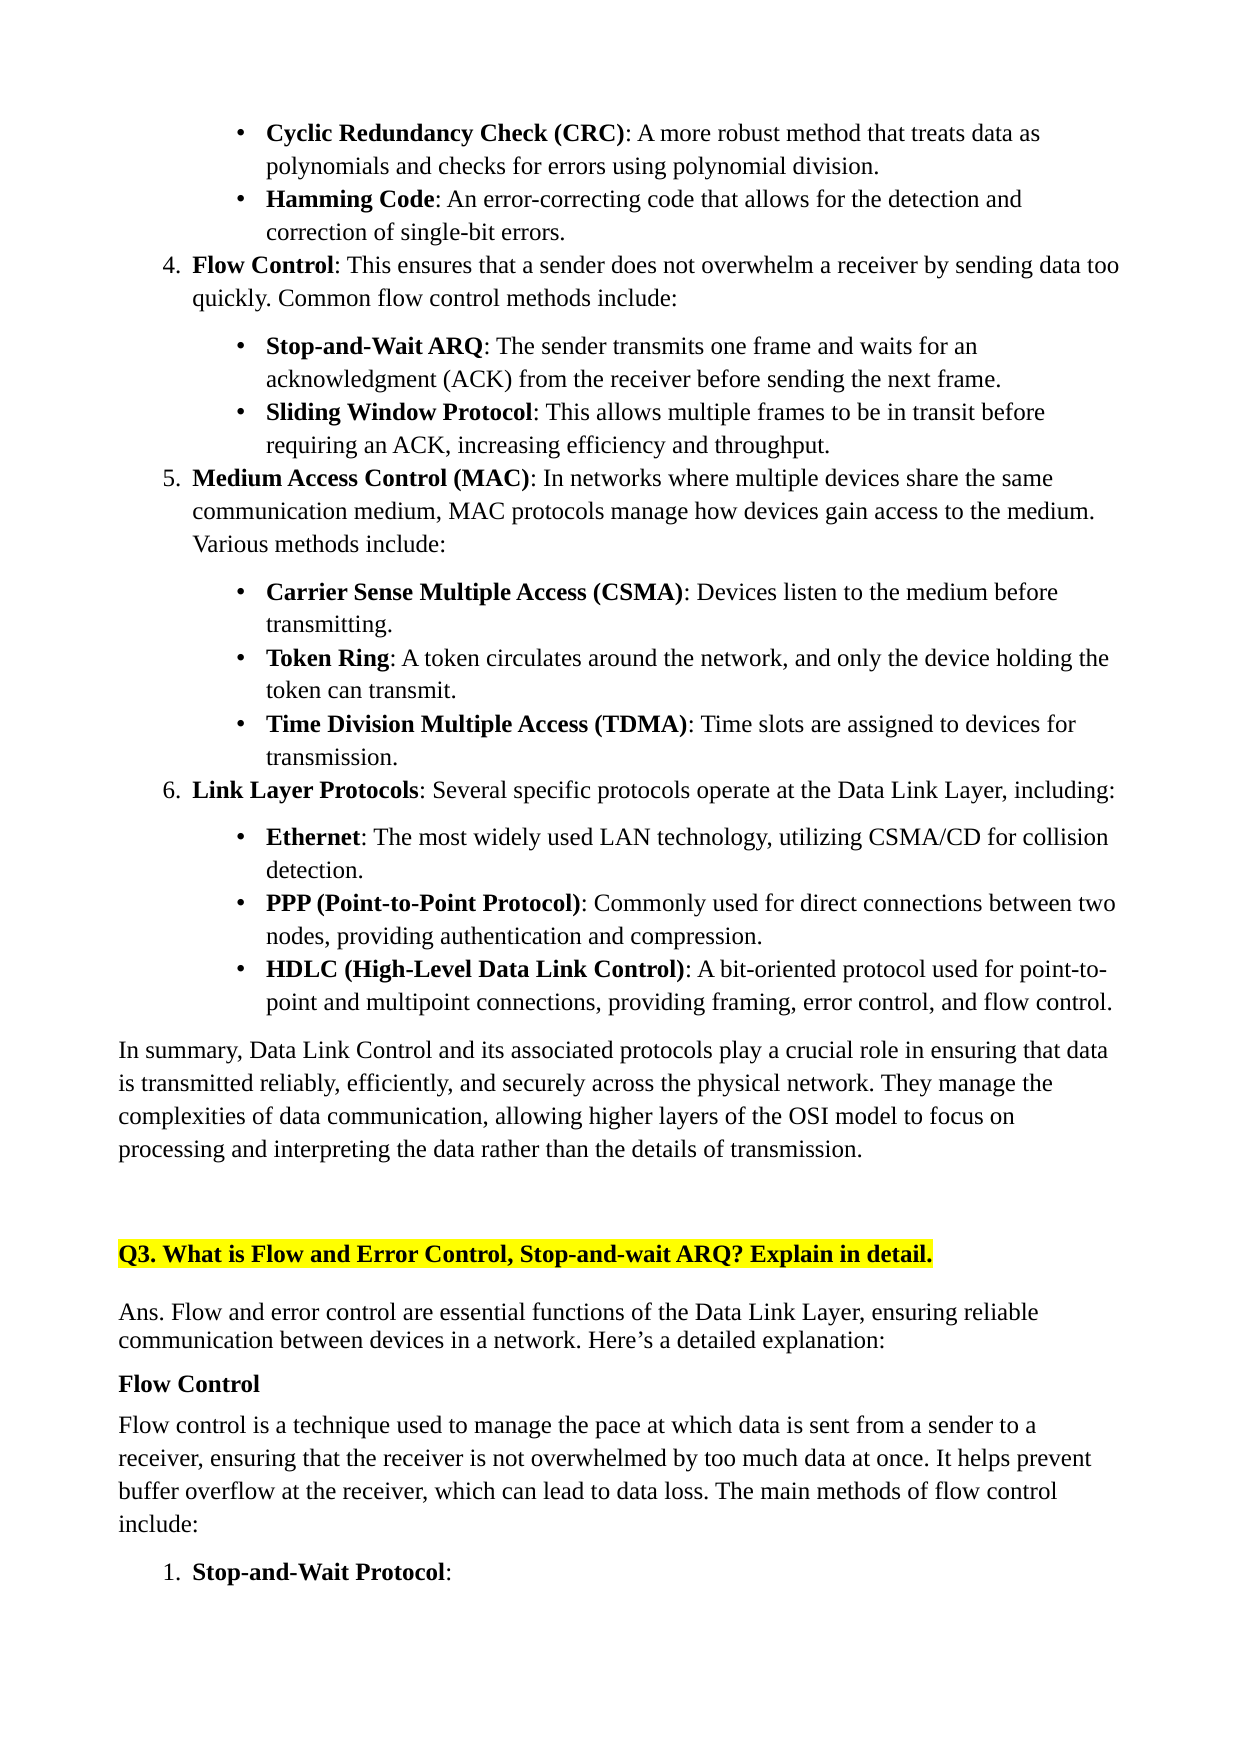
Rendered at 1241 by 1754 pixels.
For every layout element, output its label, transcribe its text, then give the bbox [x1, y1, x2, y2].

list Flow Control: This ensures that a sender does not overwhelm a receiver by sending data too quickly. Common flow control methods include: [162, 250, 1122, 312]
list Sliding Window Protocol: This allows multiple frames to be in transit before requiring an ACK, increasing efficiency and throughput. [236, 397, 1122, 459]
list Ethernet: The most widely used LAN technology, utilizing CSMA/CD for collision detection. [236, 822, 1122, 884]
list Cyclic Redundancy Check (CRC): A more robust method that treats data as polynomials and checks for errors using polynomial division. [236, 118, 1122, 180]
subtitle Flow Control [118, 1369, 1122, 1397]
list Medium Access Control (MAC): In networks where multiple devices share the same communication medium, MAC protocols manage how devices gain access to the medium. Various methods include: [162, 463, 1122, 558]
text Flow control is a technique used to manage the pace at which data is sent from a sender to a receiver, ensuring that the receiver is not overwhelmed by too much data at once. It helps prevent buffer overflow at the receiver, which can lead to data loss. The main methods of flow control include: [118, 1410, 1122, 1538]
list Link Layer Protocols: Several specific protocols operate at the Data Link Layer, including: [162, 775, 1122, 803]
list PPP (Point-to-Point Protocol): Commonly used for direct connections between two nodes, providing authentication and compression. [236, 888, 1122, 950]
text Q3. What is Flow and Error Control, Stop-and-wait ARQ? Explain in detail. [118, 1239, 1122, 1268]
list Stop-and-Wait Protocol: [162, 1557, 1122, 1585]
list Token Ring: A token circulates around the network, and only the device holding the token can transmit. [236, 643, 1122, 704]
list Hamming Code: An error-correcting code that allows for the detection and correction of single-bit errors. [236, 184, 1122, 246]
list HDLC (High-Level Data Link Control): A bit-oriented protocol used for point-to-point and multipoint connections, providing framing, error control, and flow control. [236, 954, 1122, 1016]
list Stop-and-Wait ARQ: The sender transmits one frame and waits for an acknowledgment (ACK) from the receiver before sending the next frame. [236, 331, 1122, 393]
list Carrier Sense Multiple Access (CSMA): Devices listen to the medium before transmitting. [236, 577, 1122, 638]
text Ans. Flow and error control are essential functions of the Data Link Layer, ensuring reliable communication between devices in a network. Here’s a detailed explanation: [118, 1297, 1122, 1354]
list Time Division Multiple Access (TDMA): Time slots are assigned to devices for transmission. [236, 709, 1122, 770]
text In summary, Data Link Control and its associated protocols play a crucial role in ensuring that data is transmitted reliably, efficiently, and securely across the physical network. They manage the complexities of data communication, allowing higher layers of the OSI model to focus on processing and interpreting the data rather than the details of transmission. [118, 1035, 1122, 1163]
